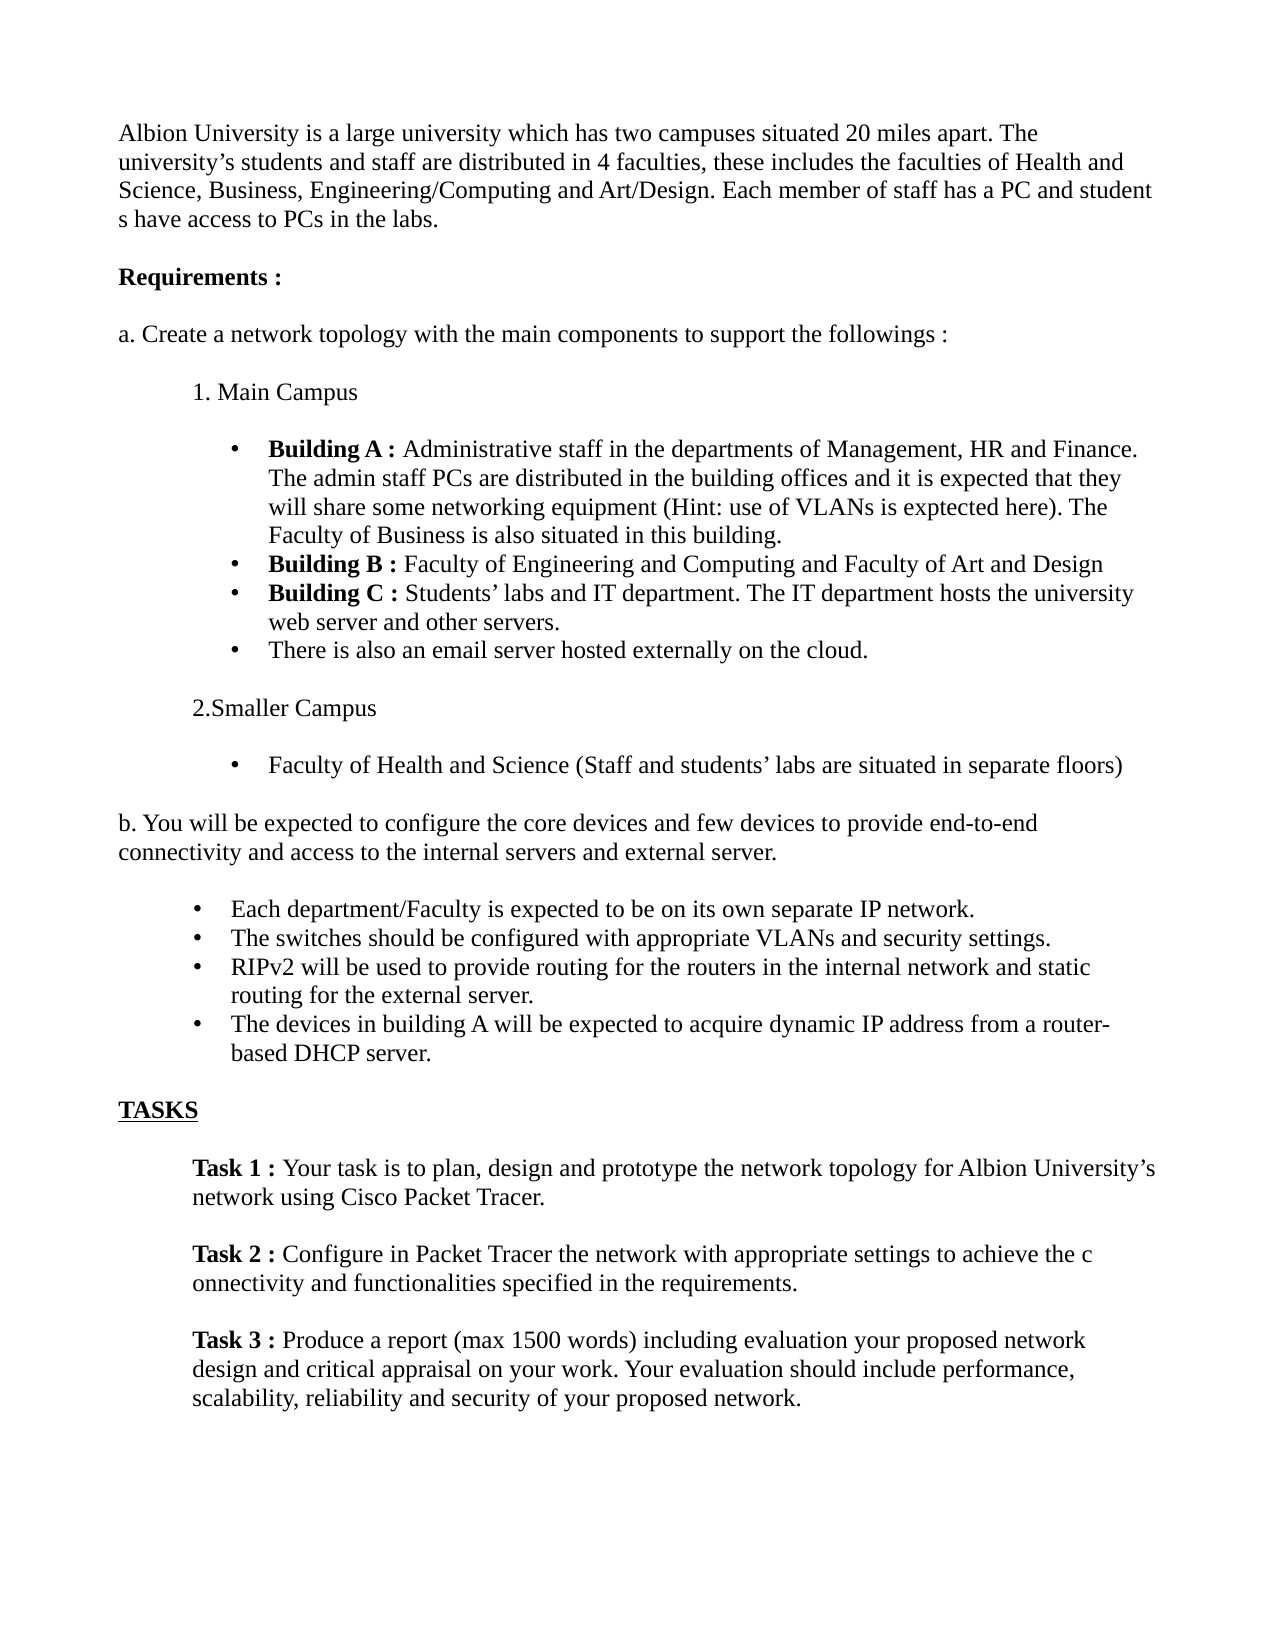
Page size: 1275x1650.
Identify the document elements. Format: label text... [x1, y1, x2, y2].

text b. You will be expected to configure the core devices and few devices to provide end-to-end connectivity and access to the internal servers and external server. [118, 808, 1157, 866]
list RIPv2 will be used to provide routing for the routers in the internal network and static routing for the external server. [193, 952, 1157, 1009]
text a. Create a network topology with the main components to support the followings : [118, 319, 1157, 348]
text 1. Main Campus [118, 377, 1157, 406]
list Each department/Faculty is expected to be on its own separate IP network. [193, 894, 1157, 923]
list The devices in building A will be expected to acquire dynamic IP address from a router-based DHCP server. [193, 1009, 1157, 1067]
list Building A : Administrative staff in the departments of Management, HR and Finance. The admin staff PCs are distributed in the building offices and it is expected that they will share some networking equipment (Hint: use of VLANs is exptected here). The Faculty of Business is also situated in this building. [231, 434, 1157, 549]
text Requirements : [118, 262, 1157, 291]
text Task 1 : Your task is to plan, design and prototype the network topology for Albion University’s network using Cisco Packet Tracer. [118, 1153, 1157, 1211]
text TASKS [118, 1096, 1157, 1124]
list The switches should be configured with appropriate VLANs and security settings. [193, 923, 1157, 952]
list Faculty of Health and Science (Staff and students’ labs are situated in separate floors) [231, 751, 1157, 779]
text Albion University is a large university which has two campuses situated 20 miles apart. The university’s students and staff are distributed in 4 faculties, these includes the faculties of Health and Science, Business, Engineering/Computing and Art/Design. Each member of staff has a PC and student s have access to PCs in the labs. [118, 118, 1157, 233]
text Task 2 : Configure in Packet Tracer the network with appropriate settings to achieve the c onnectivity and functionalities specified in the requirements. [118, 1239, 1157, 1297]
list There is also an email server hosted externally on the cloud. [231, 636, 1157, 664]
list Building C : Students’ labs and IT department. The IT department hosts the university web server and other servers. [231, 578, 1157, 636]
text 2.Smaller Campus [118, 693, 1157, 722]
text Task 3 : Produce a report (max 1500 words) including evaluation your proposed network design and critical appraisal on your work. Your evaluation should include performance, scalability, reliability and security of your proposed network. [118, 1326, 1157, 1412]
list Building B : Faculty of Engineering and Computing and Faculty of Art and Design [231, 549, 1157, 578]
